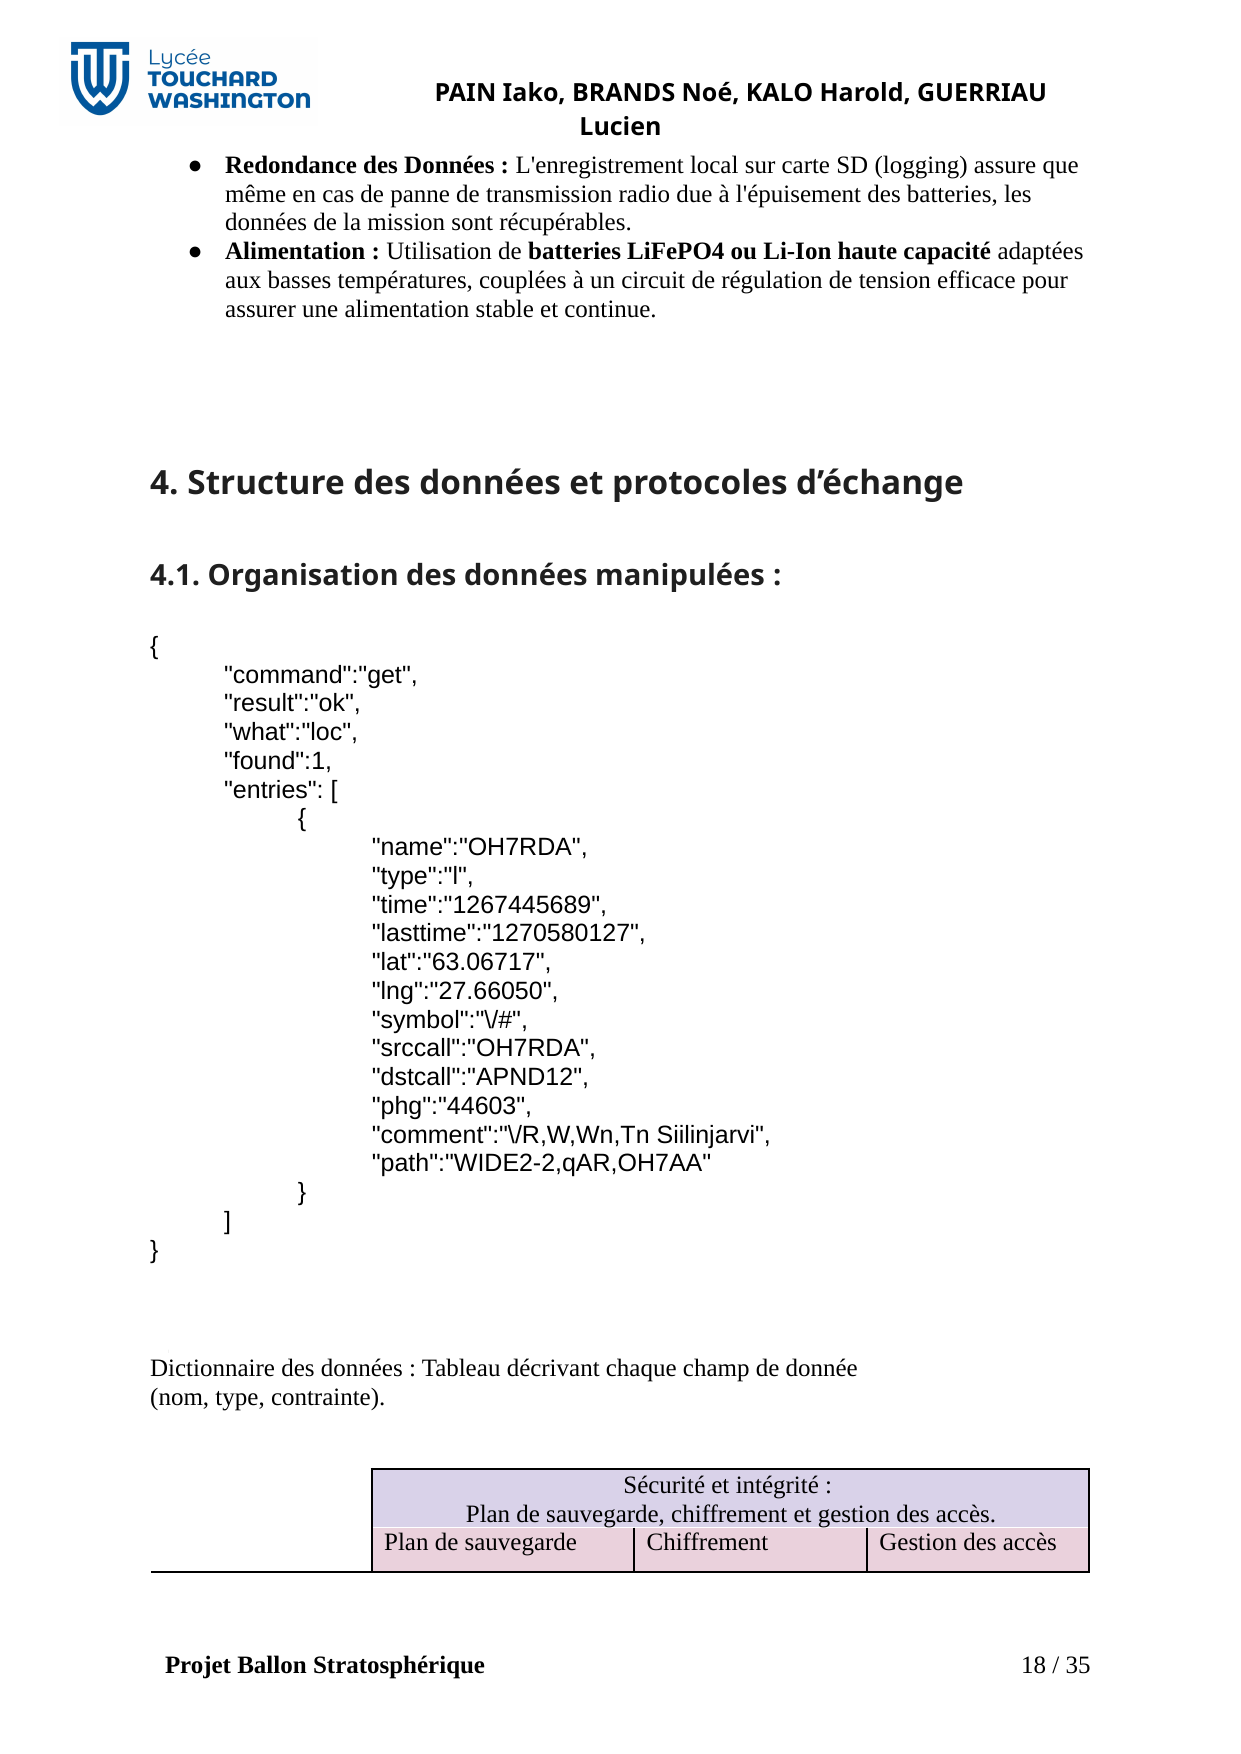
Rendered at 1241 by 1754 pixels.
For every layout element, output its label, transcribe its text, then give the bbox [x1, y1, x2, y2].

text "type":"l", [150, 861, 1090, 890]
table_cell Chiffrement [635, 1528, 866, 1571]
text { [150, 631, 1090, 660]
table_cell [151, 1528, 371, 1571]
text "entries": [ [150, 775, 1090, 803]
text "dstcall":"APND12", [150, 1062, 1090, 1091]
text "symbol":"\/#", [150, 1005, 1090, 1033]
subtitle 4.1. Organisation des données manipulées : [150, 554, 1090, 594]
text "comment":"\/R,W,Wn,Tn Siilinjarvi", [150, 1120, 1090, 1148]
text } [150, 1235, 1090, 1263]
text "command":"get", [150, 660, 1090, 688]
text "path":"WIDE2-2,qAR,OH7AA" [150, 1148, 1090, 1177]
text "phg":"44603", [150, 1091, 1090, 1120]
subtitle 4. Structure des données et protocoles d’échange [150, 459, 1090, 504]
text Dictionnaire des données : Tableau décrivant chaque champ de donnée [150, 1353, 1090, 1382]
text "what":"loc", [150, 717, 1090, 746]
text { [150, 803, 1090, 832]
text "lat":"63.06717", [150, 947, 1090, 976]
text } [150, 1177, 1090, 1206]
list Alimentation : Utilisation de batteries LiFePO4 ou Li-Ion haute capacité adaptées aux basses températures, couplées à un circuit de régulation de tension efficace pour assurer une alimentation stable et continue. [187, 236, 1090, 322]
text ] [150, 1206, 1090, 1235]
text "srccall":"OH7RDA", [150, 1033, 1090, 1062]
table_cell Plan de sauvegarde [373, 1528, 633, 1571]
list Redondance des Données : L'enregistrement local sur carte SD (logging) assure que même en cas de panne de transmission radio due à l'épuisement des batteries, les données de la mission sont récupérables. [187, 150, 1090, 236]
table_header Sécurité et intégrité : Plan de sauvegarde, chiffrement et gestion des accès. [373, 1470, 1088, 1527]
text "found":1, [150, 746, 1090, 775]
text (nom, type, contrainte). [150, 1382, 1090, 1410]
picture [59, 37, 318, 126]
table_cell Gestion des accès [868, 1528, 1088, 1571]
text "lasttime":"1270580127", [150, 918, 1090, 947]
table_header [151, 1468, 208, 1527]
text "result":"ok", [150, 688, 1090, 717]
text "time":"1267445689", [150, 890, 1090, 918]
table_header [208, 1468, 371, 1527]
text "lng":"27.66050", [150, 976, 1090, 1005]
text "name":"OH7RDA", [150, 832, 1090, 861]
